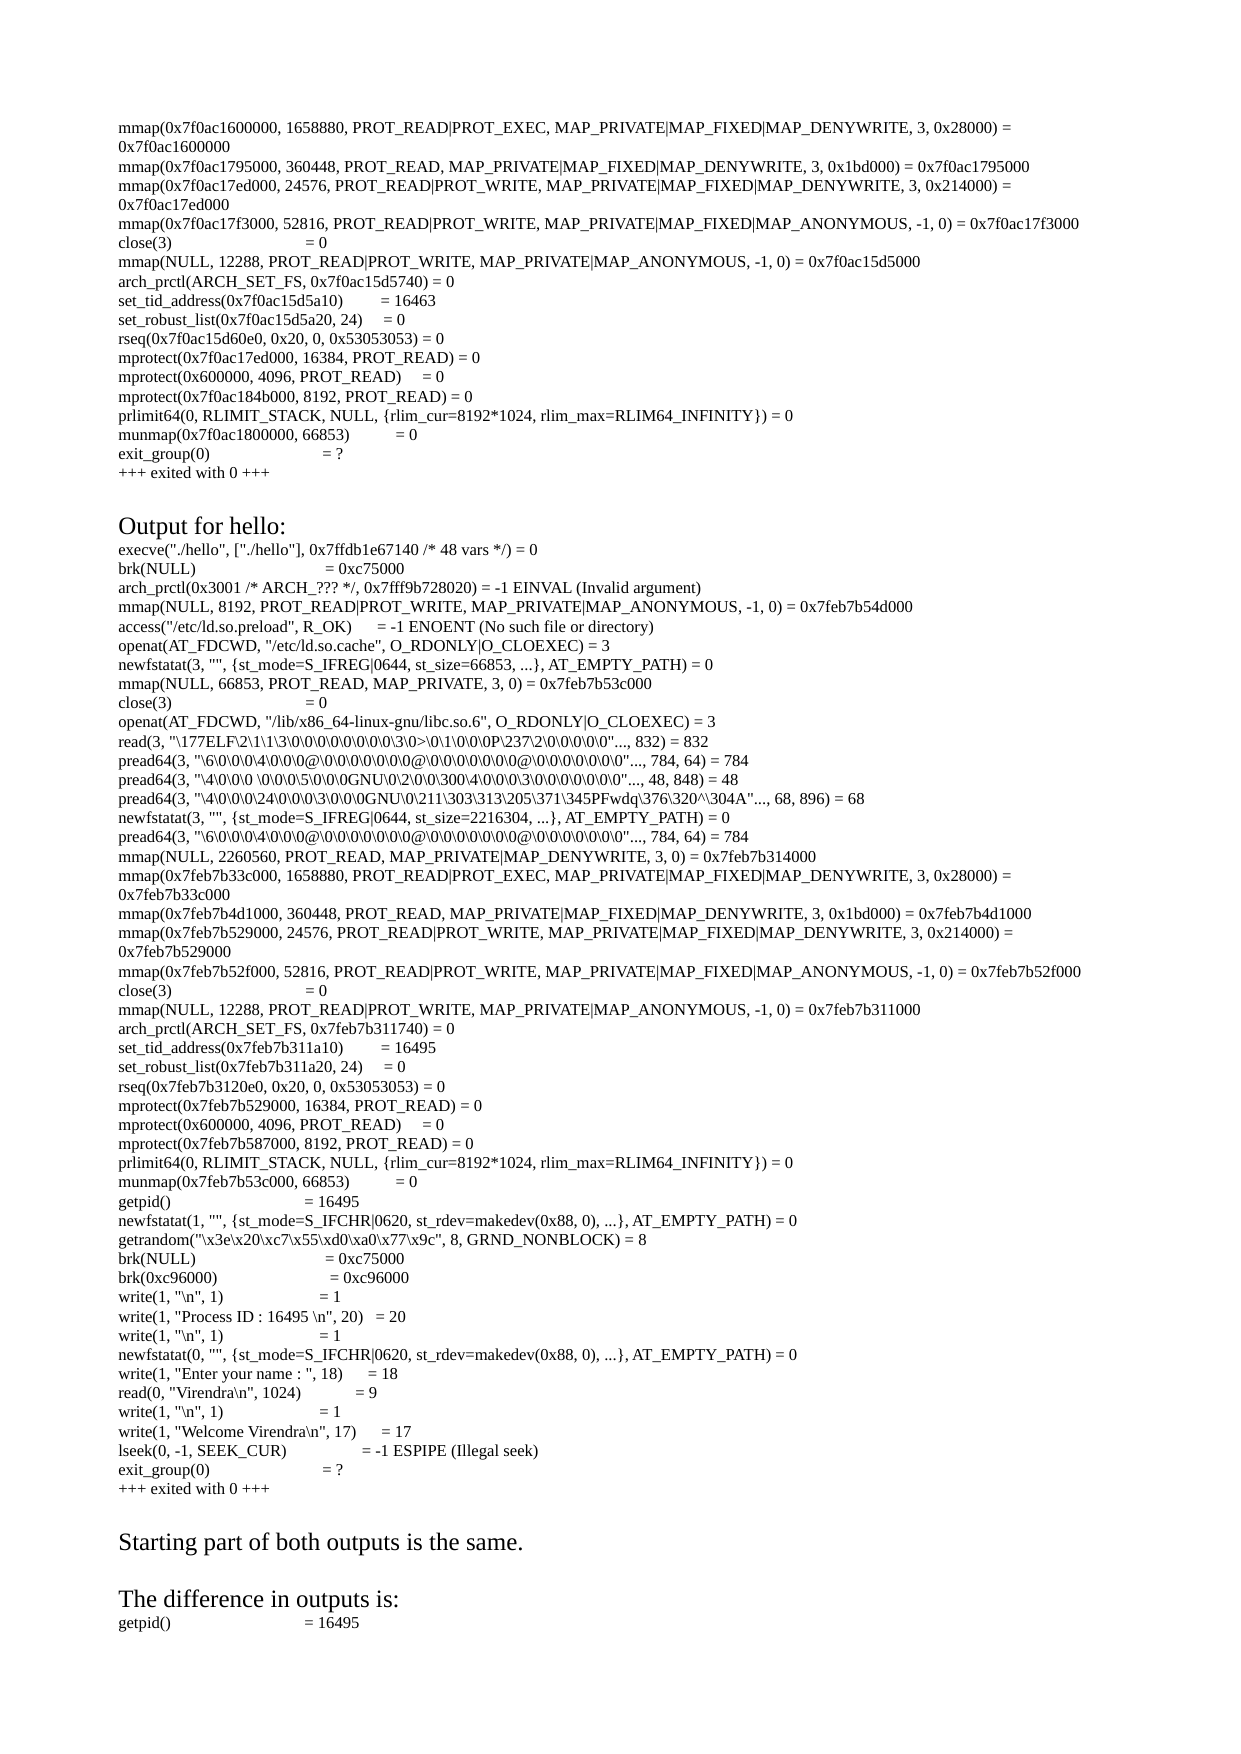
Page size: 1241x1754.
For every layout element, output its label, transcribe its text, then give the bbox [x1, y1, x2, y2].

text munmap(0x7feb7b53c000, 66853) = 0 [118, 1172, 1122, 1191]
text set_robust_list(0x7feb7b311a20, 24) = 0 [118, 1057, 1122, 1076]
text exit_group(0) = ? [118, 1460, 1122, 1479]
text mprotect(0x7feb7b529000, 16384, PROT_READ) = 0 [118, 1096, 1122, 1115]
text mmap(0x7f0ac17ed000, 24576, PROT_READ|PROT_WRITE, MAP_PRIVATE|MAP_FIXED|MAP_DENYWRITE, 3, 0x214000) = 0x7f0ac17ed000 [118, 176, 1122, 214]
text read(0, "Virendra\n", 1024) = 9 [118, 1383, 1122, 1402]
text newfstatat(3, "", {st_mode=S_IFREG|0644, st_size=2216304, ...}, AT_EMPTY_PATH) = 0 [118, 808, 1122, 827]
text rseq(0x7feb7b3120e0, 0x20, 0, 0x53053053) = 0 [118, 1076, 1122, 1096]
text mmap(NULL, 12288, PROT_READ|PROT_WRITE, MAP_PRIVATE|MAP_ANONYMOUS, -1, 0) = 0x7f0ac15d5000 [118, 252, 1122, 271]
text rseq(0x7f0ac15d60e0, 0x20, 0, 0x53053053) = 0 [118, 329, 1122, 348]
text +++ exited with 0 +++ [118, 463, 1122, 482]
text mmap(NULL, 2260560, PROT_READ, MAP_PRIVATE|MAP_DENYWRITE, 3, 0) = 0x7feb7b314000 [118, 846, 1122, 866]
text write(1, "Welcome Virendra\n", 17) = 17 [118, 1421, 1122, 1441]
text getrandom("\x3e\x20\xc7\x55\xd0\xa0\x77\x9c", 8, GRND_NONBLOCK) = 8 [118, 1230, 1122, 1249]
text mprotect(0x7feb7b587000, 8192, PROT_READ) = 0 [118, 1134, 1122, 1153]
text exit_group(0) = ? [118, 444, 1122, 463]
text write(1, "Process ID : 16495 \n", 20) = 20 [118, 1306, 1122, 1326]
text Output for hello: [118, 511, 1122, 540]
text mmap(0x7f0ac17f3000, 52816, PROT_READ|PROT_WRITE, MAP_PRIVATE|MAP_FIXED|MAP_ANONYMOUS, -1, 0) = 0x7f0ac17f3000 [118, 214, 1122, 233]
text getpid() = 16495 [118, 1613, 1122, 1632]
text mmap(NULL, 8192, PROT_READ|PROT_WRITE, MAP_PRIVATE|MAP_ANONYMOUS, -1, 0) = 0x7feb7b54d000 [118, 597, 1122, 616]
text execve("./hello", ["./hello"], 0x7ffdb1e67140 /* 48 vars */) = 0 [118, 540, 1122, 559]
text pread64(3, "\4\0\0\0 \0\0\0\5\0\0\0GNU\0\2\0\0\300\4\0\0\0\3\0\0\0\0\0\0\0"..., 48, 848) = 48 [118, 770, 1122, 789]
text set_robust_list(0x7f0ac15d5a20, 24) = 0 [118, 310, 1122, 329]
text read(3, "\177ELF\2\1\1\3\0\0\0\0\0\0\0\0\3\0>\0\1\0\0\0P\237\2\0\0\0\0\0"..., 832) = 832 [118, 731, 1122, 751]
text close(3) = 0 [118, 981, 1122, 1000]
text newfstatat(3, "", {st_mode=S_IFREG|0644, st_size=66853, ...}, AT_EMPTY_PATH) = 0 [118, 655, 1122, 674]
text Starting part of both outputs is the same. [118, 1527, 1122, 1556]
text pread64(3, "\6\0\0\0\4\0\0\0@\0\0\0\0\0\0\0@\0\0\0\0\0\0\0@\0\0\0\0\0\0\0"..., 784, 64) = 784 [118, 827, 1122, 846]
text close(3) = 0 [118, 233, 1122, 252]
text brk(NULL) = 0xc75000 [118, 1249, 1122, 1268]
text mmap(0x7feb7b33c000, 1658880, PROT_READ|PROT_EXEC, MAP_PRIVATE|MAP_FIXED|MAP_DENYWRITE, 3, 0x28000) = 0x7feb7b33c000 [118, 866, 1122, 904]
text mmap(NULL, 12288, PROT_READ|PROT_WRITE, MAP_PRIVATE|MAP_ANONYMOUS, -1, 0) = 0x7feb7b311000 [118, 1000, 1122, 1019]
text mmap(0x7feb7b529000, 24576, PROT_READ|PROT_WRITE, MAP_PRIVATE|MAP_FIXED|MAP_DENYWRITE, 3, 0x214000) = 0x7feb7b529000 [118, 923, 1122, 961]
text mprotect(0x7f0ac17ed000, 16384, PROT_READ) = 0 [118, 348, 1122, 367]
text mprotect(0x600000, 4096, PROT_READ) = 0 [118, 367, 1122, 386]
text write(1, "\n", 1) = 1 [118, 1287, 1122, 1306]
text close(3) = 0 [118, 693, 1122, 712]
text openat(AT_FDCWD, "/etc/ld.so.cache", O_RDONLY|O_CLOEXEC) = 3 [118, 636, 1122, 655]
text write(1, "\n", 1) = 1 [118, 1326, 1122, 1345]
text brk(NULL) = 0xc75000 [118, 559, 1122, 578]
text newfstatat(1, "", {st_mode=S_IFCHR|0620, st_rdev=makedev(0x88, 0), ...}, AT_EMPTY_PATH) = 0 [118, 1211, 1122, 1230]
text access("/etc/ld.so.preload", R_OK) = -1 ENOENT (No such file or directory) [118, 616, 1122, 636]
text write(1, "\n", 1) = 1 [118, 1402, 1122, 1421]
text lseek(0, -1, SEEK_CUR) = -1 ESPIPE (Illegal seek) [118, 1441, 1122, 1460]
text mprotect(0x600000, 4096, PROT_READ) = 0 [118, 1115, 1122, 1134]
text prlimit64(0, RLIMIT_STACK, NULL, {rlim_cur=8192*1024, rlim_max=RLIM64_INFINITY}) = 0 [118, 1153, 1122, 1172]
text brk(0xc96000) = 0xc96000 [118, 1268, 1122, 1287]
text openat(AT_FDCWD, "/lib/x86_64-linux-gnu/libc.so.6", O_RDONLY|O_CLOEXEC) = 3 [118, 712, 1122, 731]
text arch_prctl(0x3001 /* ARCH_??? */, 0x7fff9b728020) = -1 EINVAL (Invalid argument) [118, 578, 1122, 597]
text set_tid_address(0x7f0ac15d5a10) = 16463 [118, 291, 1122, 310]
text mmap(0x7f0ac1600000, 1658880, PROT_READ|PROT_EXEC, MAP_PRIVATE|MAP_FIXED|MAP_DENYWRITE, 3, 0x28000) = 0x7f0ac1600000 [118, 118, 1122, 156]
text +++ exited with 0 +++ [118, 1479, 1122, 1498]
text getpid() = 16495 [118, 1191, 1122, 1211]
text pread64(3, "\4\0\0\0\24\0\0\0\3\0\0\0GNU\0\211\303\313\205\371\345PFwdq\376\320^\304A"..., 68, 896) = 68 [118, 789, 1122, 808]
text pread64(3, "\6\0\0\0\4\0\0\0@\0\0\0\0\0\0\0@\0\0\0\0\0\0\0@\0\0\0\0\0\0\0"..., 784, 64) = 784 [118, 751, 1122, 770]
text arch_prctl(ARCH_SET_FS, 0x7feb7b311740) = 0 [118, 1019, 1122, 1038]
text mprotect(0x7f0ac184b000, 8192, PROT_READ) = 0 [118, 386, 1122, 406]
text mmap(0x7f0ac1795000, 360448, PROT_READ, MAP_PRIVATE|MAP_FIXED|MAP_DENYWRITE, 3, 0x1bd000) = 0x7f0ac1795000 [118, 156, 1122, 176]
text prlimit64(0, RLIMIT_STACK, NULL, {rlim_cur=8192*1024, rlim_max=RLIM64_INFINITY}) = 0 [118, 406, 1122, 425]
text The difference in outputs is: [118, 1584, 1122, 1613]
text mmap(NULL, 66853, PROT_READ, MAP_PRIVATE, 3, 0) = 0x7feb7b53c000 [118, 674, 1122, 693]
text munmap(0x7f0ac1800000, 66853) = 0 [118, 425, 1122, 444]
text write(1, "Enter your name : ", 18) = 18 [118, 1364, 1122, 1383]
text mmap(0x7feb7b4d1000, 360448, PROT_READ, MAP_PRIVATE|MAP_FIXED|MAP_DENYWRITE, 3, 0x1bd000) = 0x7feb7b4d1000 [118, 904, 1122, 923]
text arch_prctl(ARCH_SET_FS, 0x7f0ac15d5740) = 0 [118, 271, 1122, 291]
text mmap(0x7feb7b52f000, 52816, PROT_READ|PROT_WRITE, MAP_PRIVATE|MAP_FIXED|MAP_ANONYMOUS, -1, 0) = 0x7feb7b52f000 [118, 961, 1122, 981]
text newfstatat(0, "", {st_mode=S_IFCHR|0620, st_rdev=makedev(0x88, 0), ...}, AT_EMPTY_PATH) = 0 [118, 1345, 1122, 1364]
text set_tid_address(0x7feb7b311a10) = 16495 [118, 1038, 1122, 1057]
